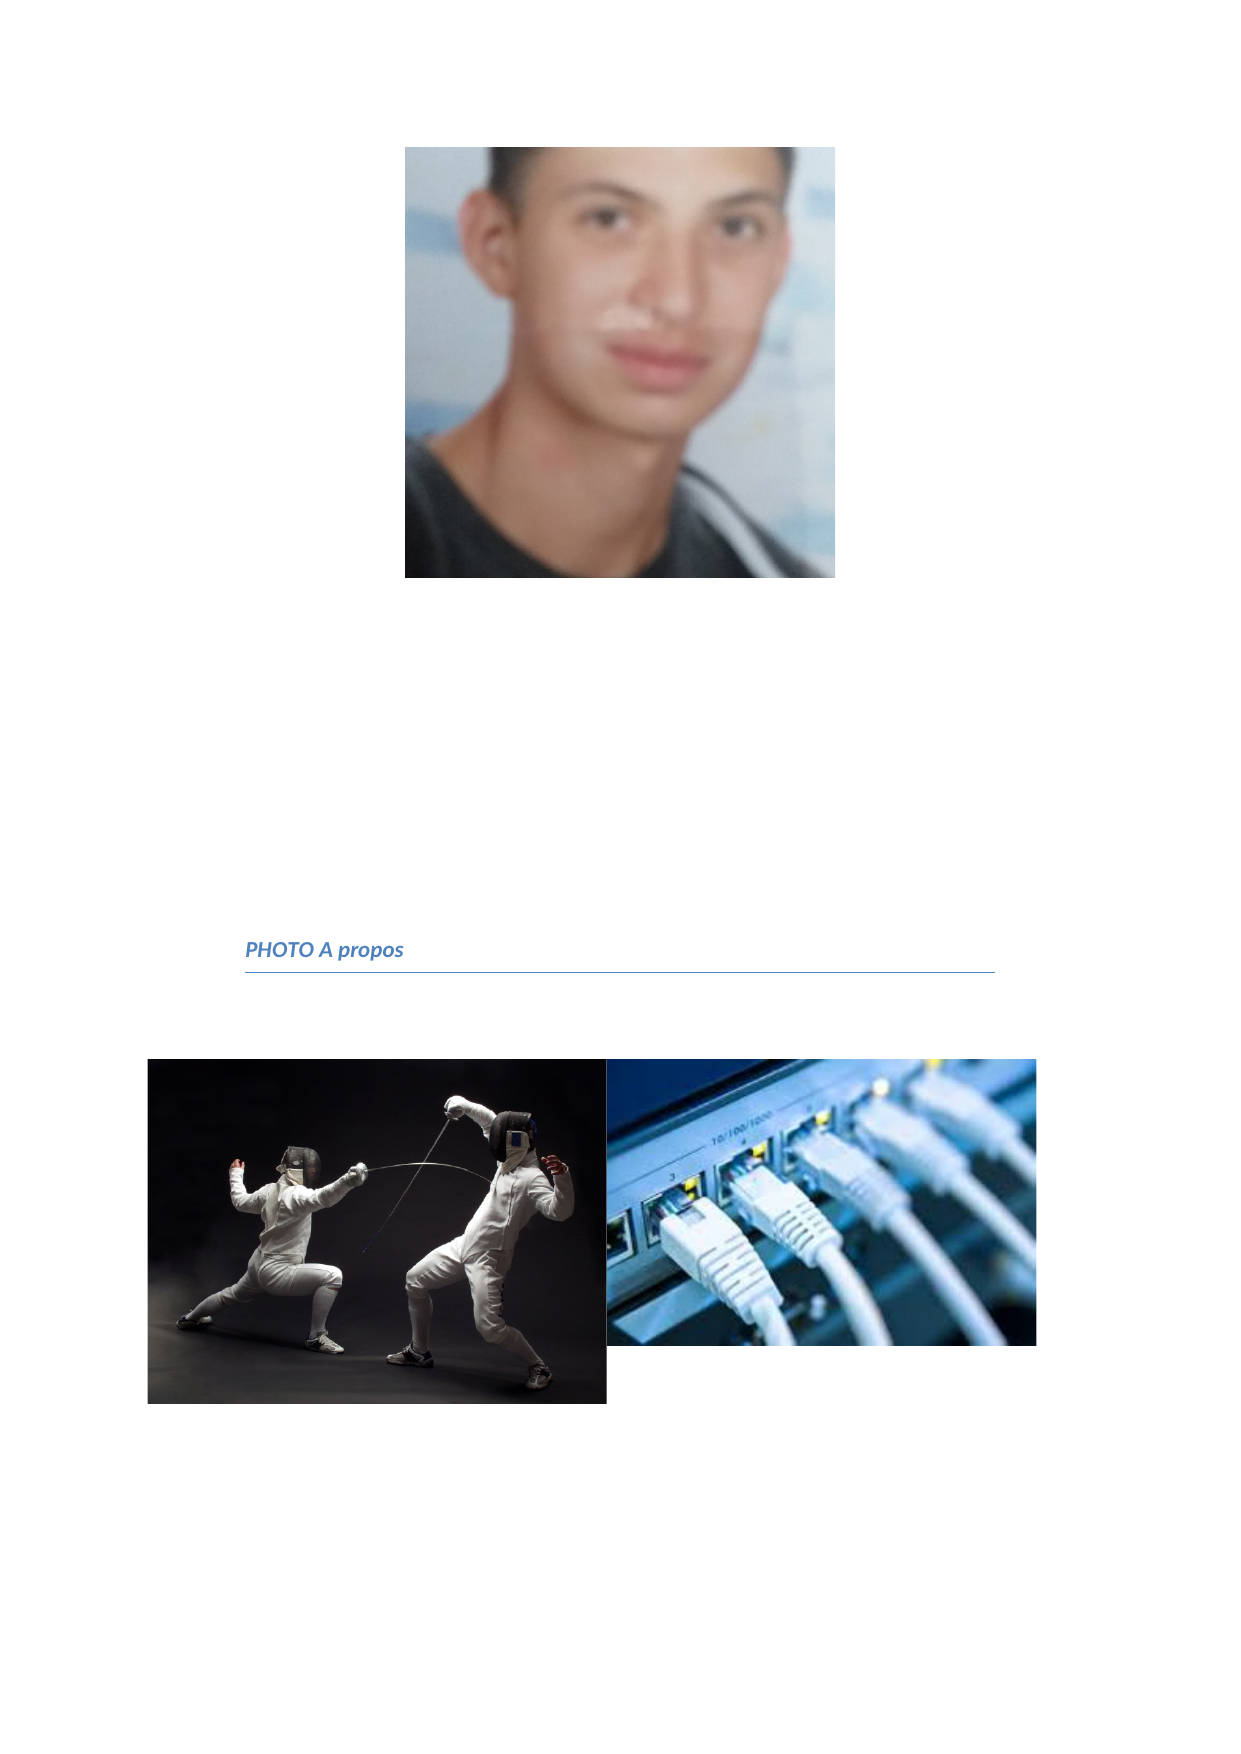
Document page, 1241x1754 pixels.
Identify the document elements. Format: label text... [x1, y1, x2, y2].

text PHOTO A propos [245, 936, 995, 972]
